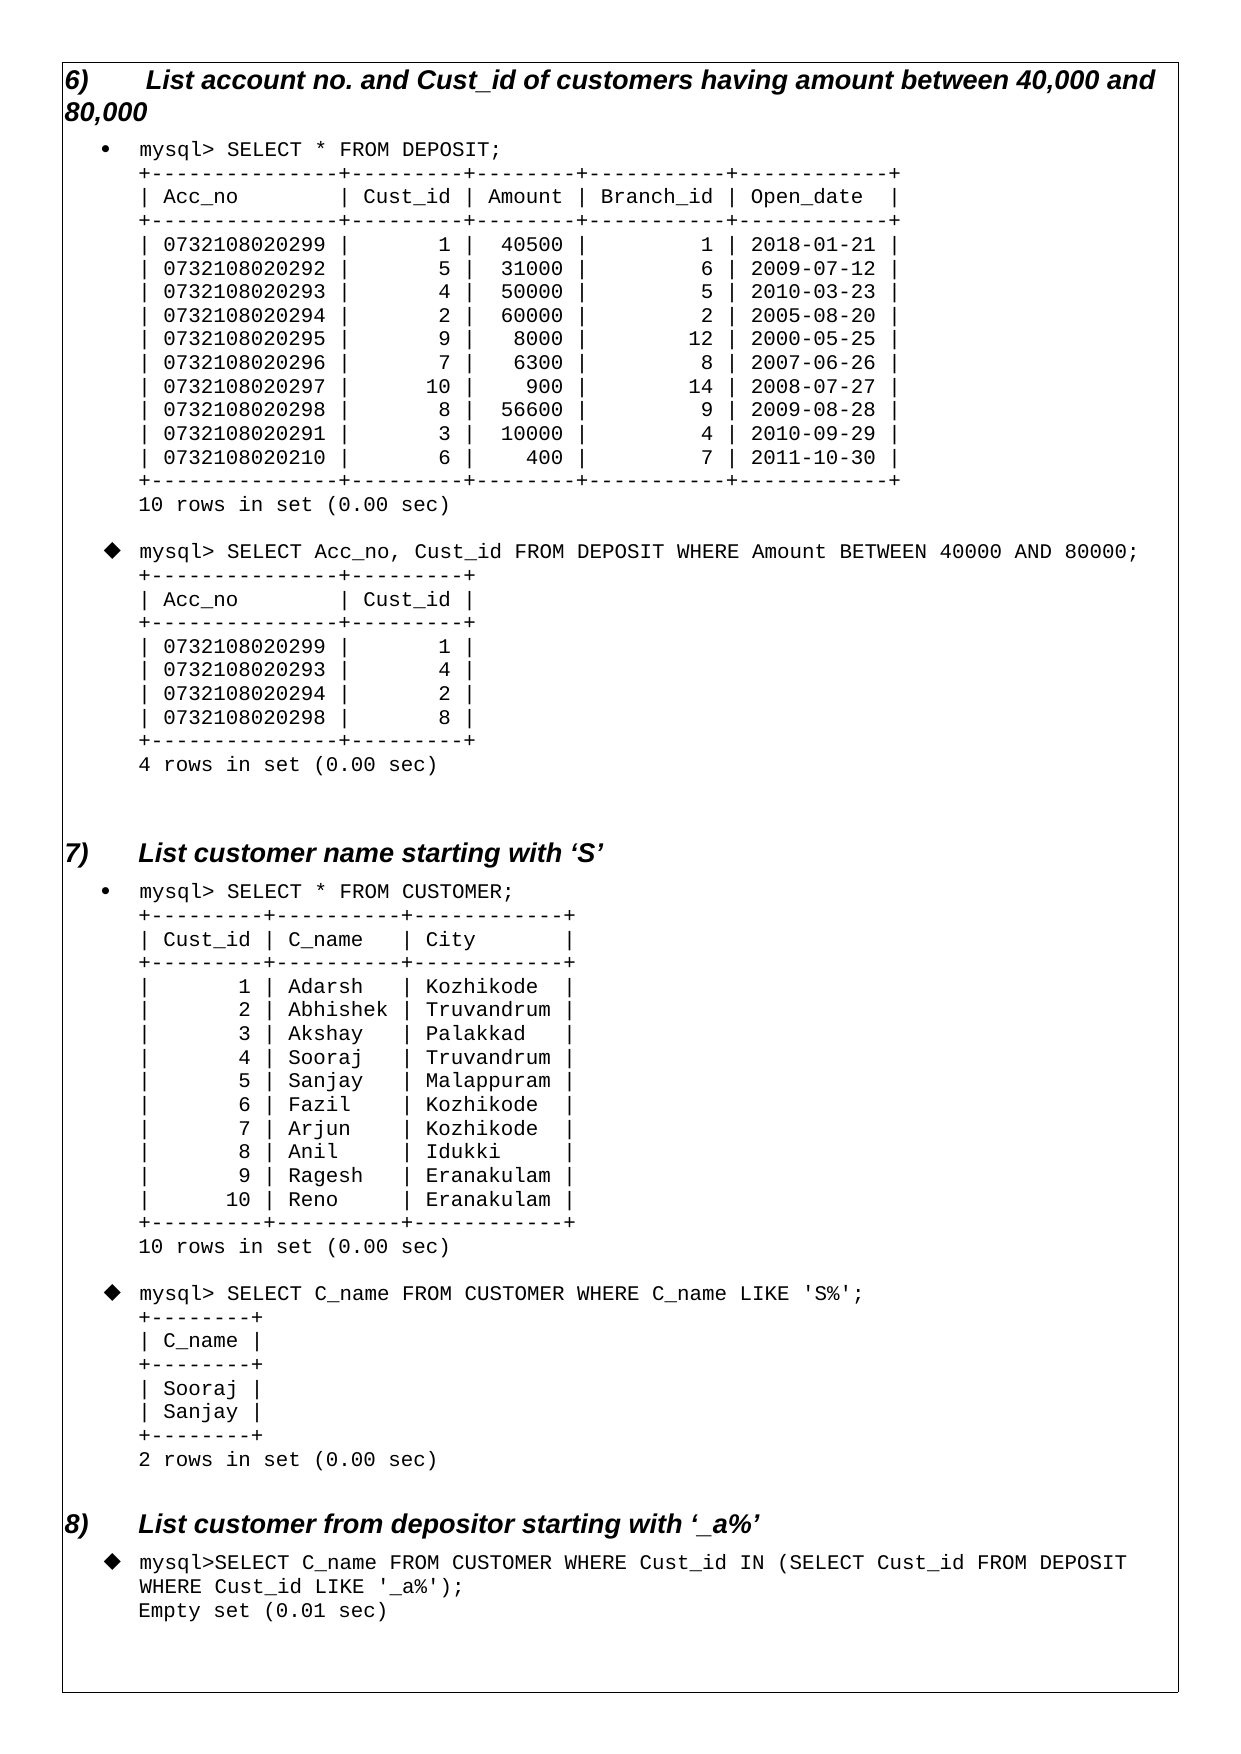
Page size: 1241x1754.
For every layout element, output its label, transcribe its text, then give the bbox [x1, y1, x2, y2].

text | Acc_no | Cust_id | Amount | Branch_id | Open_date | [138, 187, 1176, 210]
subtitle List account no. and Cust_id of customers having amount between 40,000 and 80,000 [64, 64, 1176, 127]
list mysql> SELECT * FROM CUSTOMER; [102, 881, 1176, 905]
text | 7 | Arjun | Kozhikode | [138, 1118, 1176, 1141]
text | 0732108020295 | 9 | 8000 | 12 | 2000-05-25 | [138, 328, 1176, 352]
text | 0732108020298 | 8 | 56600 | 9 | 2009-08-28 | [138, 399, 1176, 423]
text | 0732108020298 | 8 | [138, 707, 1176, 730]
text +---------------+---------+ [138, 730, 1176, 754]
text +--------+ [138, 1425, 1176, 1449]
text | 6 | Fazil | Kozhikode | [138, 1094, 1176, 1118]
list mysql> SELECT C_name FROM CUSTOMER WHERE C_name LIKE 'S%'; [102, 1283, 1176, 1307]
text | 0732108020294 | 2 | 60000 | 2 | 2005-08-20 | [138, 305, 1176, 328]
text +---------------+---------+--------+-----------+------------+ [138, 163, 1176, 187]
list mysql>SELECT C_name FROM CUSTOMER WHERE Cust_id IN (SELECT Cust_id FROM DEPOSIT WHERE Cust_id LIKE '_a%'); [102, 1552, 1176, 1599]
text | 4 | Sooraj | Truvandrum | [138, 1047, 1176, 1070]
subtitle List customer name starting with ‘S’ [64, 837, 1176, 869]
text | Sooraj | [138, 1378, 1176, 1401]
text | 0732108020293 | 4 | 50000 | 5 | 2010-03-23 | [138, 281, 1176, 305]
text | 0732108020297 | 10 | 900 | 14 | 2008-07-27 | [138, 376, 1176, 399]
text | 1 | Adarsh | Kozhikode | [138, 976, 1176, 999]
text +---------------+---------+--------+-----------+------------+ [138, 210, 1176, 234]
text 10 rows in set (0.00 sec) [138, 494, 1176, 518]
text | 10 | Reno | Eranakulam | [138, 1189, 1176, 1212]
list mysql> SELECT Acc_no, Cust_id FROM DEPOSIT WHERE Amount BETWEEN 40000 AND 80000; [102, 541, 1176, 565]
text +--------+ [138, 1354, 1176, 1378]
text 2 rows in set (0.00 sec) [138, 1449, 1176, 1472]
text +---------------+---------+ [138, 612, 1176, 636]
text | Sanjay | [138, 1401, 1176, 1425]
subtitle List customer from depositor starting with ‘_a%’ [64, 1508, 1176, 1540]
text +--------+ [138, 1307, 1176, 1331]
text | 8 | Anil | Idukki | [138, 1141, 1176, 1165]
text | 0732108020291 | 3 | 10000 | 4 | 2010-09-29 | [138, 423, 1176, 447]
text +---------+----------+------------+ [138, 952, 1176, 976]
text 10 rows in set (0.00 sec) [138, 1236, 1176, 1259]
text | 2 | Abhishek | Truvandrum | [138, 999, 1176, 1023]
text | 0732108020210 | 6 | 400 | 7 | 2011-10-30 | [138, 447, 1176, 470]
text +---------------+---------+ [138, 565, 1176, 588]
text Empty set (0.01 sec) [138, 1599, 1176, 1623]
list mysql> SELECT * FROM DEPOSIT; [102, 139, 1176, 163]
text | 9 | Ragesh | Eranakulam | [138, 1165, 1176, 1189]
text | 0732108020299 | 1 | 40500 | 1 | 2018-01-21 | [138, 234, 1176, 257]
text +---------+----------+------------+ [138, 1212, 1176, 1236]
text | 0732108020294 | 2 | [138, 683, 1176, 707]
text +---------+----------+------------+ [138, 905, 1176, 928]
text +---------------+---------+--------+-----------+------------+ [138, 470, 1176, 494]
text | C_name | [138, 1331, 1176, 1354]
text | Acc_no | Cust_id | [138, 588, 1176, 612]
text | 3 | Akshay | Palakkad | [138, 1023, 1176, 1047]
text | 5 | Sanjay | Malappuram | [138, 1070, 1176, 1094]
text | 0732108020299 | 1 | [138, 636, 1176, 659]
text | Cust_id | C_name | City | [138, 928, 1176, 952]
text 4 rows in set (0.00 sec) [138, 754, 1176, 778]
text | 0732108020296 | 7 | 6300 | 8 | 2007-06-26 | [138, 352, 1176, 376]
text | 0732108020293 | 4 | [138, 659, 1176, 683]
text | 0732108020292 | 5 | 31000 | 6 | 2009-07-12 | [138, 257, 1176, 281]
